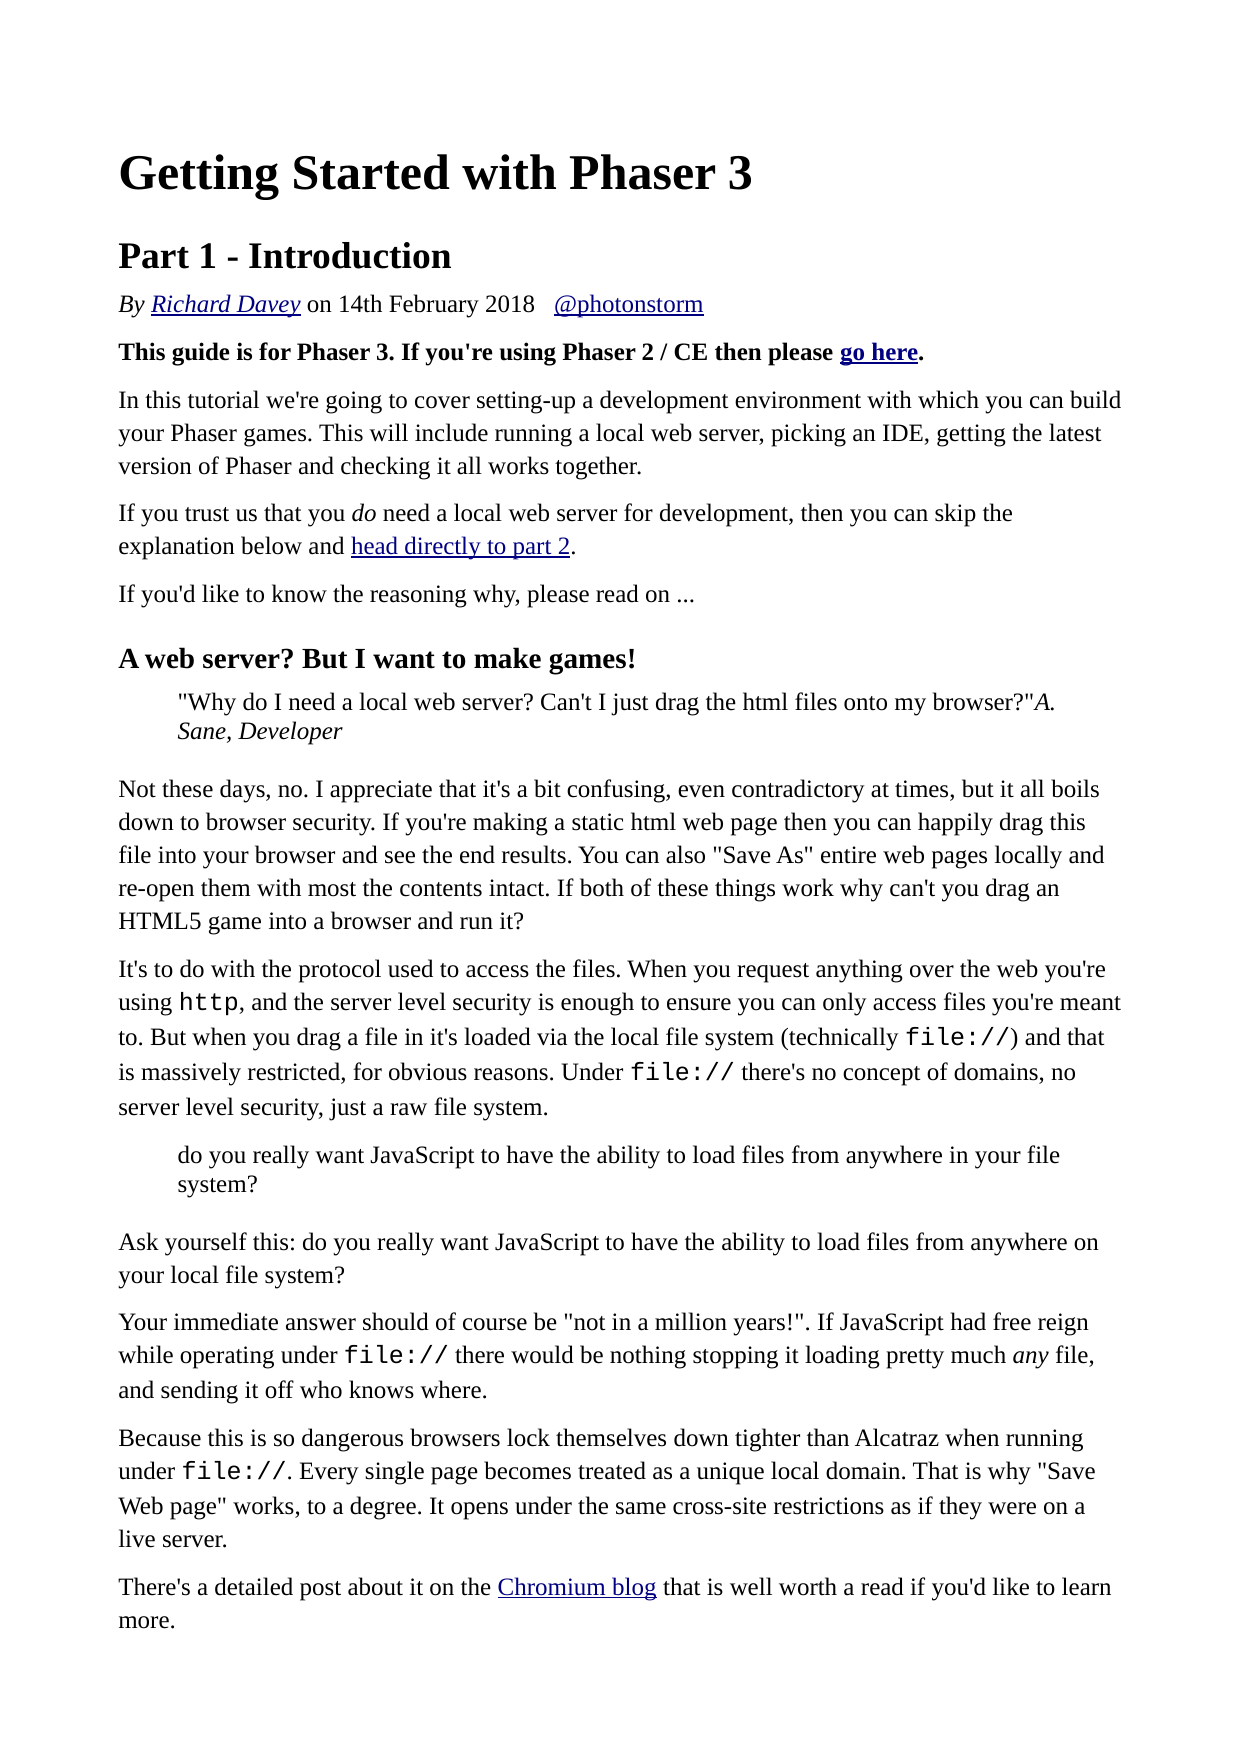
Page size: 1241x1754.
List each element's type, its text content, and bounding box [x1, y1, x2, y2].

text If you trust us that you do need a local web server for development, then you can skip the explanation below and head directly to part 2. [118, 498, 1122, 560]
text Because this is so dangerous browsers lock themselves down tighter than Alcatraz when running under file://. Every single page becomes treated as a unique local domain. That is why "Save Web page" works, to a degree. It opens under the same cross-site restrictions as if they were on a live server. [118, 1423, 1122, 1553]
text "Why do I need a local web server? Can't I just drag the html files onto my browser?"A. Sane, Developer [177, 687, 1063, 745]
text Your immediate answer should of course be "not in a million years!". If JavaScript had free reign while operating under file:// there would be nothing stopping it loading pretty much any file, and sending it off who knows where. [118, 1307, 1122, 1404]
text If you'd like to know the reasoning why, please read on ... [118, 579, 1122, 608]
text This guide is for Phaser 3. If you're using Phaser 2 / CE then please go here. [118, 337, 1122, 366]
subtitle Part 1 - Introduction [118, 234, 1122, 277]
text By Richard Davey on 14th February 2018 @photonstorm [118, 289, 1122, 318]
subtitle A web server? But I want to make games! [118, 641, 1122, 675]
text It's to do with the protocol used to access the files. When you request anything over the web you're using http, and the server level security is enough to ensure you can only access files you're meant to. But when you drag a file in it's loaded via the local file system (technically file://) and that is massively restricted, for obvious reasons. Under file:// there's no concept of domains, no server level security, just a raw file system. [118, 954, 1122, 1121]
text In this tutorial we're going to cover setting-up a development environment with which you can build your Phaser games. This will include running a local web server, picking an IDE, getting the latest version of Phaser and checking it all works together. [118, 385, 1122, 479]
text Ask yourself this: do you really want JavaScript to have the ability to load files from anywhere on your local file system? [118, 1227, 1122, 1289]
subtitle Getting Started with Phaser 3 [118, 143, 1122, 201]
text Not these days, no. I appreciate that it's a bit confusing, even contradictory at times, but it all boils down to browser security. If you're making a static html web page then you can happily drag this file into your browser and see the end results. You can also "Save As" entire web pages locally and re-open them with most the contents intact. If both of these things work why can't you drag an HTML5 game into a browser and run it? [118, 774, 1122, 935]
text There's a detailed post about it on the Chromium blog that is well worth a read if you'd like to learn more. [118, 1572, 1122, 1634]
text do you really want JavaScript to have the ability to load files from anywhere in your file system? [177, 1140, 1063, 1197]
